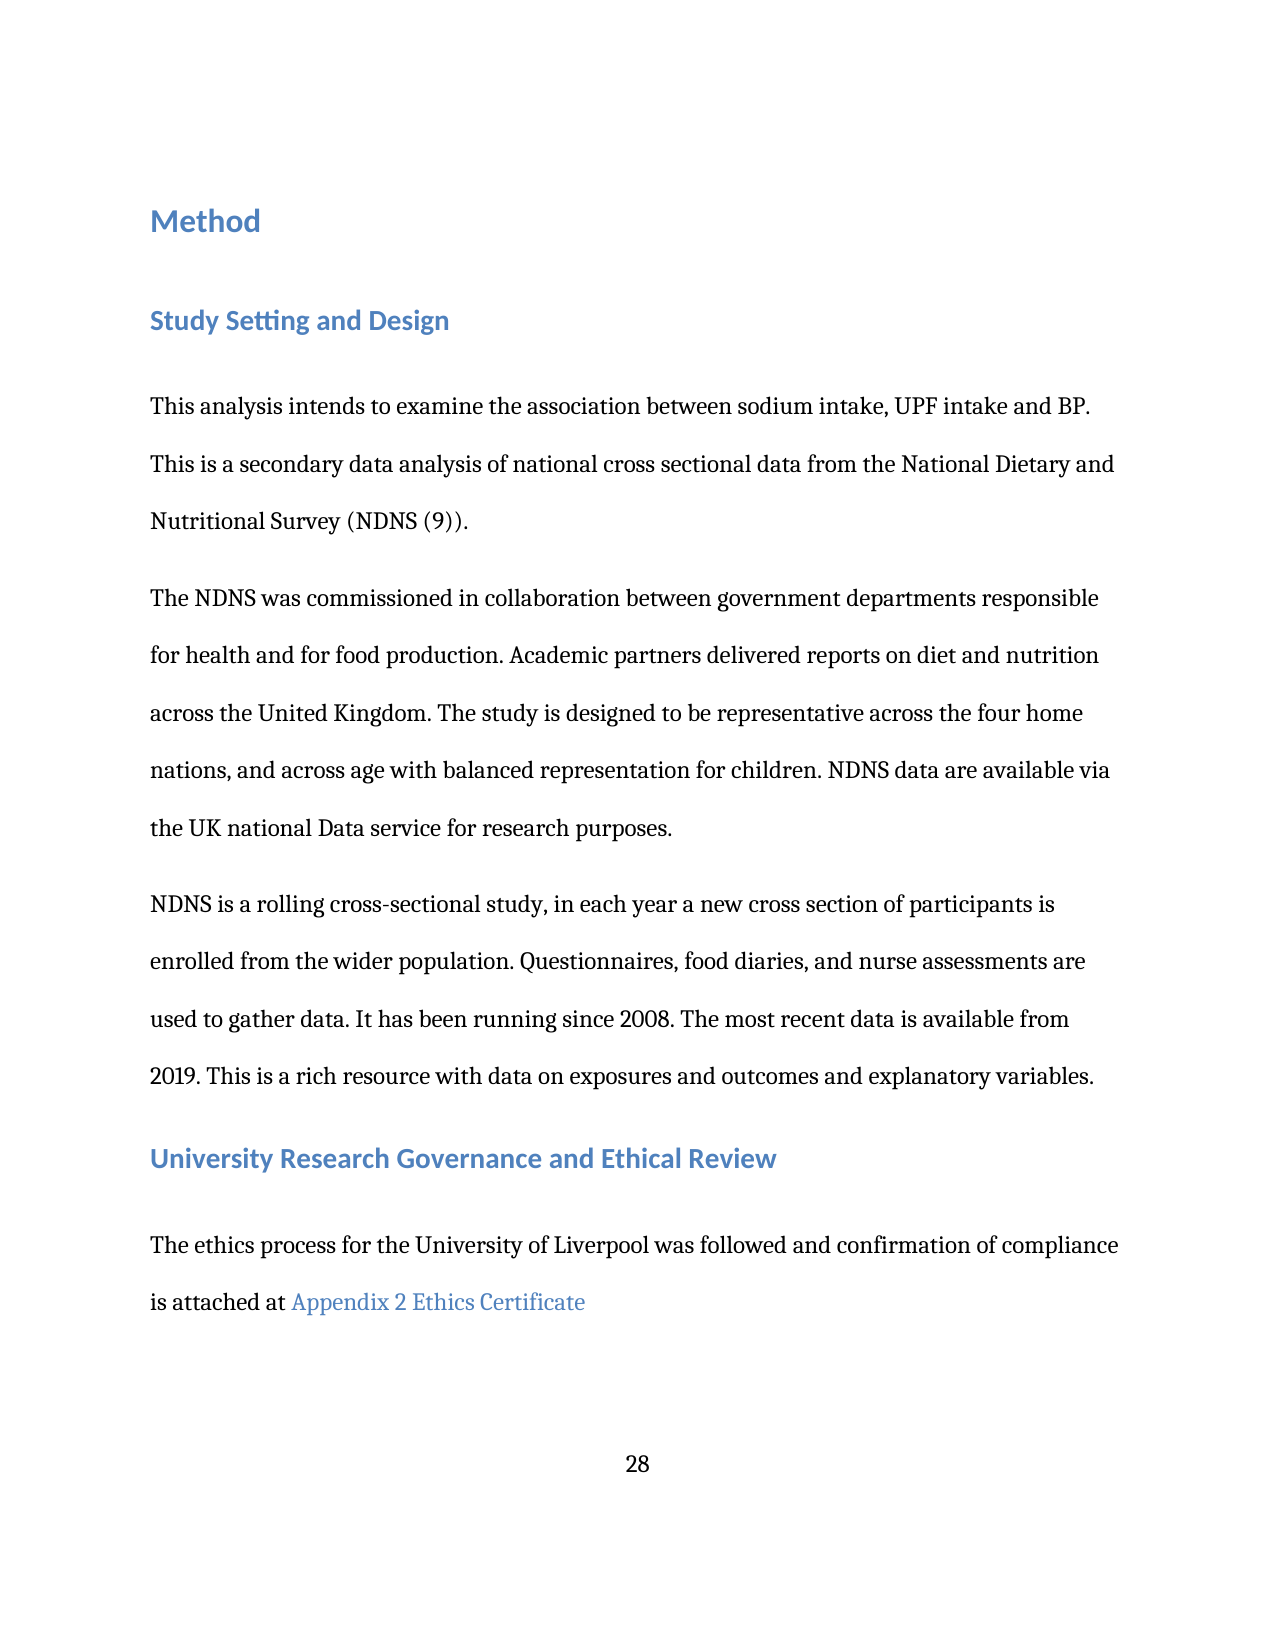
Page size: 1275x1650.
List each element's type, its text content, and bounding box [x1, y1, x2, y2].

subtitle University Research Governance and Ethical Review [150, 1141, 1125, 1176]
subtitle Method [150, 200, 1125, 241]
text This analysis intends to examine the association between sodium intake, UPF intake and BP. This is a secondary data analysis of national cross sectional data from the National Dietary and Nutritional Survey (NDNS (9)). [150, 392, 1125, 536]
text The NDNS was commissioned in collaboration between government departments responsible for health and for food production. Academic partners delivered reports on diet and nutrition across the United Kingdom. The study is designed to be representative across the four home nations, and across age with balanced representation for children. NDNS data are available via the UK national Data service for research purposes. [150, 583, 1125, 842]
text The ethics process for the University of Liverpool was followed and confirmation of compliance is attached at Appendix 2 Ethics Certificate [150, 1231, 1125, 1317]
text NDNS is a rolling cross-sectional study, in each year a new cross section of participants is enrolled from the wider population. Questionnaires, food diaries, and nurse assessments are used to gather data. It has been running since 2008. The most recent data is available from 2019. This is a rich resource with data on exposures and outcomes and explanatory variables. [150, 890, 1125, 1091]
subtitle Study Setting and Design [150, 302, 1125, 338]
